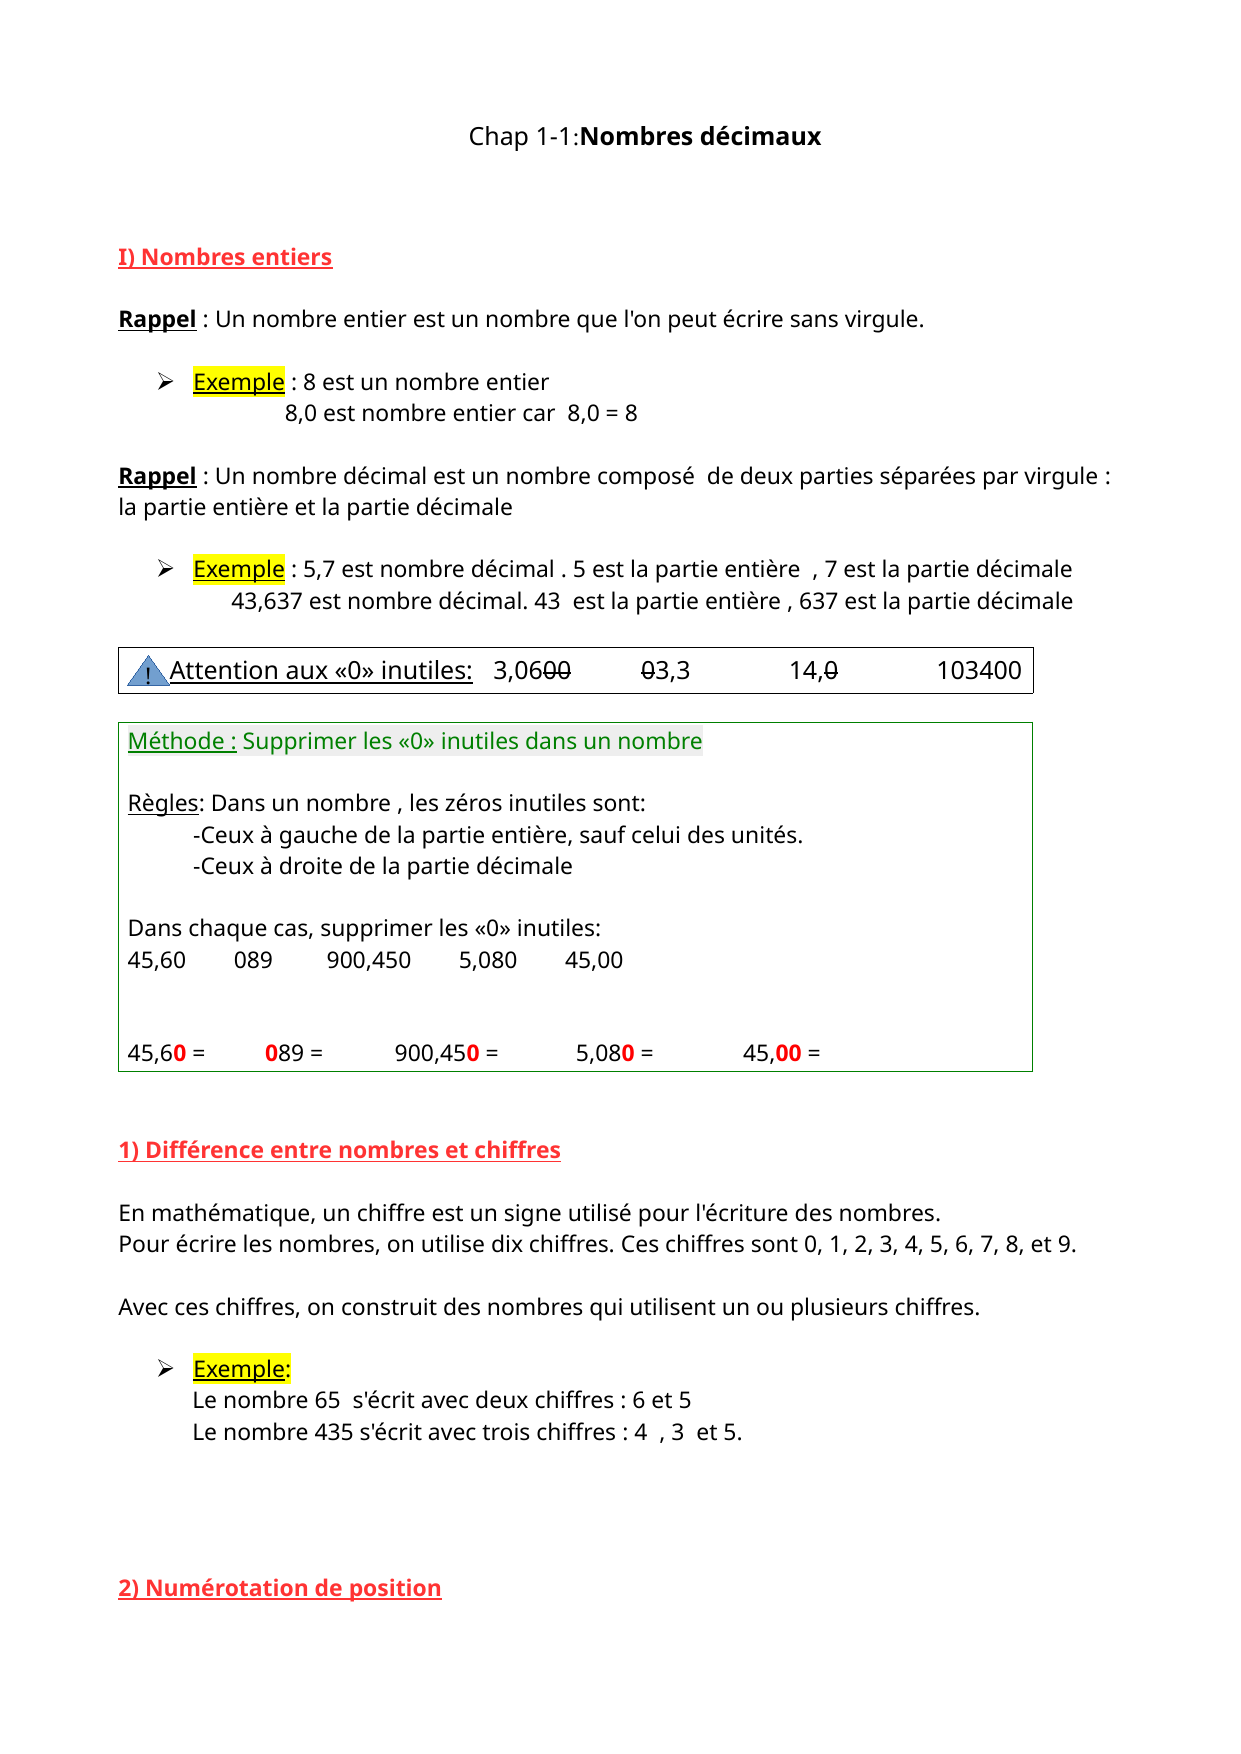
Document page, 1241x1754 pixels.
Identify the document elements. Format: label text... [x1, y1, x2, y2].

list Exemple : 8 est un nombre entier [156, 366, 1122, 397]
text -Ceux à gauche de la partie entière, sauf celui des unités. [119, 815, 1032, 847]
text 1) Différence entre nombres et chiffres [118, 1134, 1122, 1165]
text 43,637 est nombre décimal. 43 est la partie entière , 637 est la partie décimale [118, 585, 1122, 616]
text 45,60 = 089 = 900,450 = 5,080 = 45,00 = [119, 1034, 1032, 1071]
text Rappel : Un nombre entier est un nombre que l'on peut écrire sans virgule. [118, 303, 1122, 335]
text Le nombre 65 s'écrit avec deux chiffres : 6 et 5 [118, 1384, 1122, 1415]
text la partie entière et la partie décimale [118, 491, 1122, 522]
text 2) Numérotation de position [118, 1572, 1122, 1603]
list Exemple : 5,7 est nombre décimal . 5 est la partie entière , 7 est la partie décimale [156, 553, 1122, 585]
text Chap 1-1:Nombres décimaux [118, 118, 1122, 152]
text Règles: Dans un nombre , les zéros inutiles sont: [119, 784, 1032, 815]
text Rappel : Un nombre décimal est un nombre composé de deux parties séparées par virgule : [118, 460, 1122, 491]
list Exemple: [156, 1353, 1122, 1384]
text I) Nombres entiers [118, 241, 1122, 272]
text 8,0 est nombre entier car 8,0 = 8 [118, 397, 1122, 428]
text 45,60 089 900,450 5,080 45,00 [119, 940, 1032, 975]
text Dans chaque cas, supprimer les «0» inutiles: [119, 909, 1032, 940]
text En mathématique, un chiffre est un signe utilisé pour l'écriture des nombres. [118, 1197, 1122, 1228]
text Le nombre 435 s'écrit avec trois chiffres : 4 , 3 et 5. [118, 1415, 1122, 1447]
text Méthode : Supprimer les «0» inutiles dans un nombre [119, 723, 1032, 756]
text -Ceux à droite de la partie décimale [119, 847, 1032, 881]
text Avec ces chiffres, on construit des nombres qui utilisent un ou plusieurs chiffres. [118, 1290, 1122, 1322]
table_header Attention aux «0» inutiles: 3,0600 03,3 14,0 103400 [119, 648, 1033, 693]
text Pour écrire les nombres, on utilise dix chiffres. Ces chiffres sont 0, 1, 2, 3, 4, 5, 6, 7, 8, et 9. [118, 1228, 1122, 1259]
